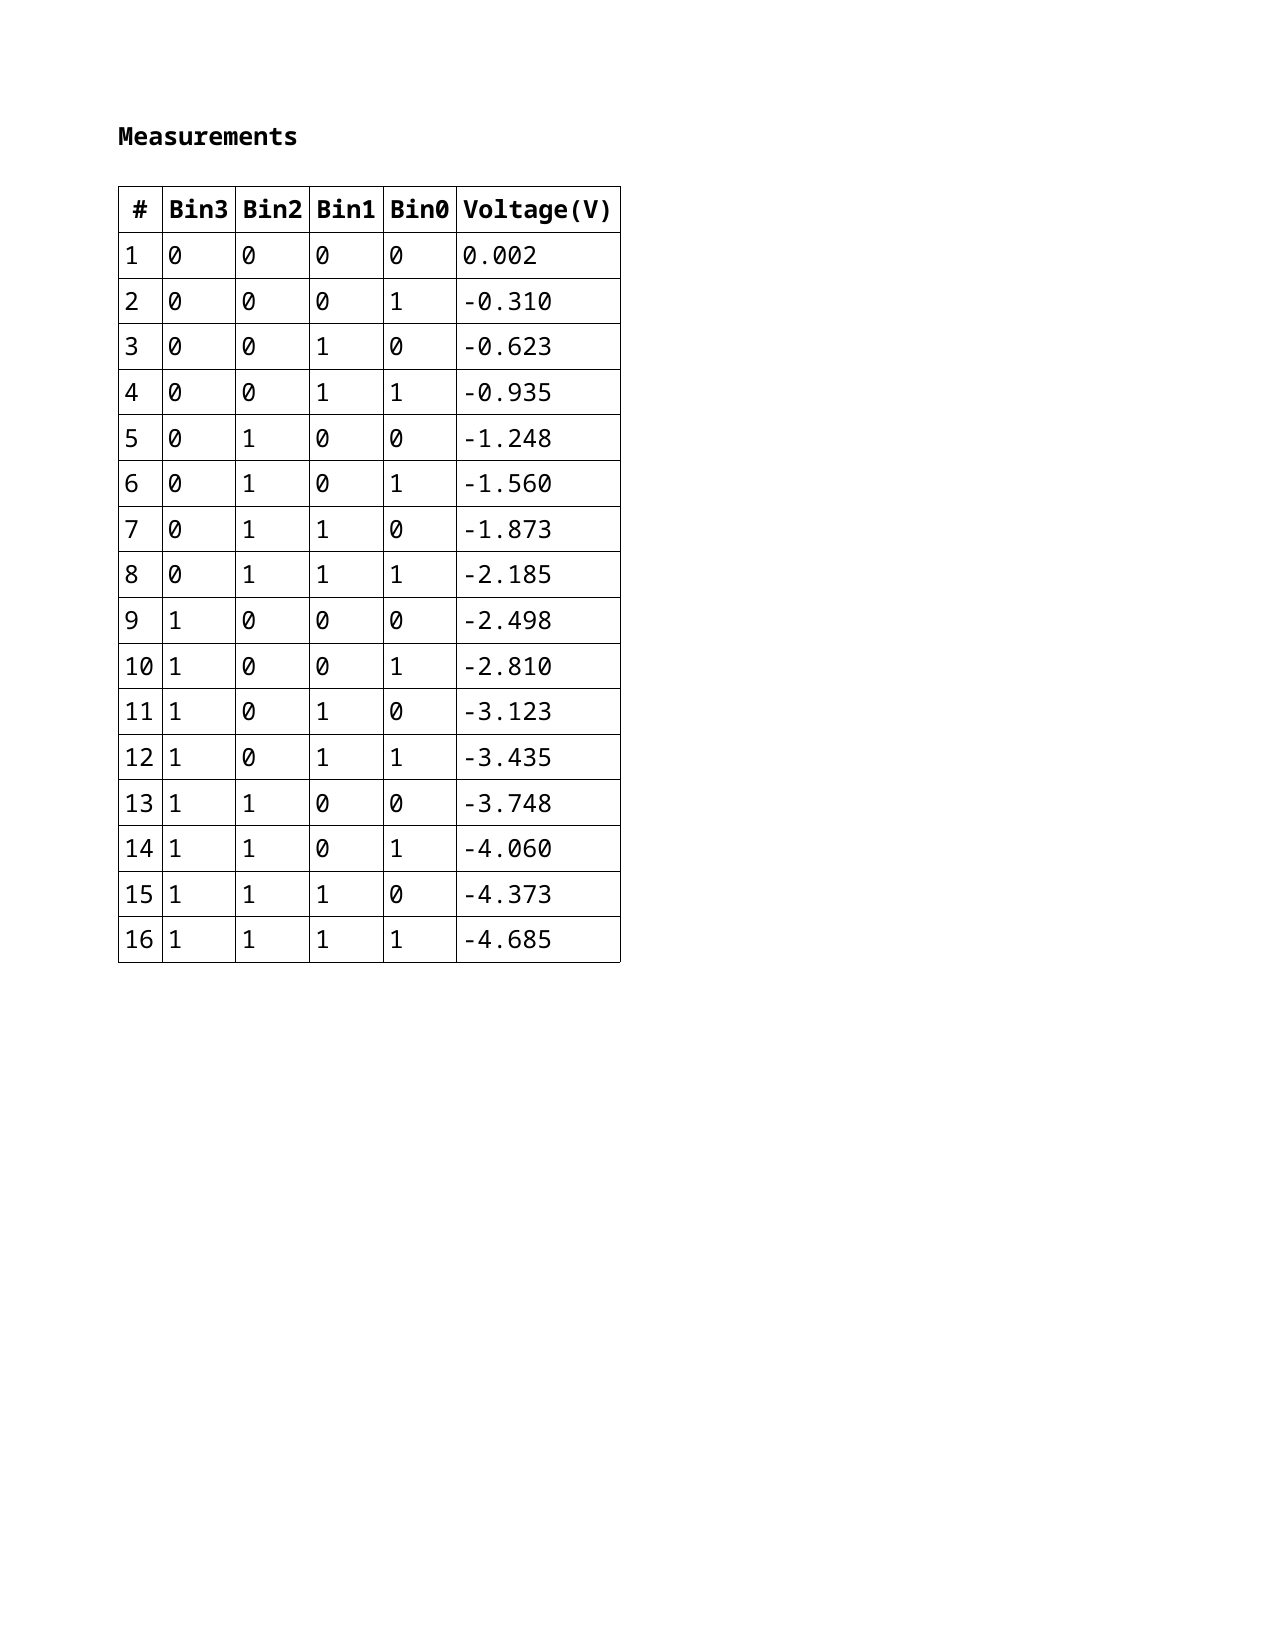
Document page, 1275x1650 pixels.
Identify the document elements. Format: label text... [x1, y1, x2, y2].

table_cell 1 [384, 461, 456, 506]
table_cell 0 [236, 689, 309, 734]
table_cell 0 [384, 598, 456, 642]
table_cell 0 [384, 872, 456, 916]
table_cell 1 [163, 826, 235, 871]
table_cell 1 [163, 598, 235, 642]
table_cell 12 [119, 735, 162, 779]
table_cell -4.685 [457, 917, 620, 962]
table_cell -0.935 [457, 370, 620, 414]
table_cell 0 [384, 689, 456, 734]
table_cell 1 [310, 917, 383, 962]
table_cell 1 [310, 872, 383, 916]
table_cell 0 [310, 279, 383, 323]
table_cell 1 [163, 872, 235, 916]
table_cell 1 [236, 917, 309, 962]
table_cell 1 [236, 552, 309, 597]
table_cell 0 [163, 324, 235, 369]
table_cell -2.185 [457, 552, 620, 597]
table_header Bin1 [310, 187, 383, 232]
table_cell 1 [384, 735, 456, 779]
table_cell 2 [119, 279, 162, 323]
table_cell 1 [163, 735, 235, 779]
table_cell 9 [119, 598, 162, 642]
table_cell 0 [384, 233, 456, 277]
table_cell 0 [384, 780, 456, 825]
table_cell -0.310 [457, 279, 620, 323]
table_cell -1.248 [457, 415, 620, 460]
table_cell 1 [236, 461, 309, 506]
table_cell 0 [163, 233, 235, 277]
table_cell 0 [236, 735, 309, 779]
table_cell 0 [236, 279, 309, 323]
table_cell 1 [236, 780, 309, 825]
table_cell 1 [384, 279, 456, 323]
table_cell 0 [384, 507, 456, 551]
table_cell 0.002 [457, 233, 620, 277]
table_cell 14 [119, 826, 162, 871]
table_cell 0 [236, 324, 309, 369]
table_cell -3.123 [457, 689, 620, 734]
table_cell 0 [163, 279, 235, 323]
table_cell 0 [310, 233, 383, 277]
table_cell 4 [119, 370, 162, 414]
table_cell 0 [163, 415, 235, 460]
table_cell 6 [119, 461, 162, 506]
table_cell 1 [236, 415, 309, 460]
table_cell 8 [119, 552, 162, 597]
table_cell 0 [310, 415, 383, 460]
table_cell -4.373 [457, 872, 620, 916]
table_cell 1 [310, 552, 383, 597]
table_header # [119, 187, 162, 232]
table_cell 7 [119, 507, 162, 551]
table_cell 1 [384, 370, 456, 414]
table_cell 0 [310, 644, 383, 688]
table_cell 1 [163, 689, 235, 734]
table_cell 1 [310, 370, 383, 414]
table_cell 1 [236, 872, 309, 916]
table_cell 0 [310, 461, 383, 506]
table_cell 0 [310, 780, 383, 825]
table_cell 1 [236, 826, 309, 871]
table_cell 0 [163, 552, 235, 597]
table_cell -2.498 [457, 598, 620, 642]
table_cell -3.435 [457, 735, 620, 779]
table_cell 1 [310, 324, 383, 369]
text Measurements [118, 118, 1157, 152]
table_cell 0 [163, 507, 235, 551]
table_cell 0 [310, 598, 383, 642]
table_cell 1 [384, 917, 456, 962]
table_cell -1.560 [457, 461, 620, 506]
table_cell 0 [236, 370, 309, 414]
table_cell 1 [163, 780, 235, 825]
table_cell 5 [119, 415, 162, 460]
table_cell 0 [236, 644, 309, 688]
table_cell 0 [163, 370, 235, 414]
table_cell 0 [384, 415, 456, 460]
table_cell 0 [384, 324, 456, 369]
table_cell 1 [310, 507, 383, 551]
table_cell 1 [310, 689, 383, 734]
table_cell 1 [310, 735, 383, 779]
table_cell -3.748 [457, 780, 620, 825]
table_cell 16 [119, 917, 162, 962]
table_cell 3 [119, 324, 162, 369]
table_header Voltage(V) [457, 187, 620, 232]
table_cell 1 [163, 644, 235, 688]
table_cell 1 [384, 644, 456, 688]
table_cell 11 [119, 689, 162, 734]
table_cell -4.060 [457, 826, 620, 871]
table_header Bin2 [236, 187, 309, 232]
table_cell 1 [236, 507, 309, 551]
table_cell -2.810 [457, 644, 620, 688]
table_cell 0 [236, 598, 309, 642]
table_header Bin3 [163, 187, 235, 232]
table_cell -0.623 [457, 324, 620, 369]
table_cell 1 [163, 917, 235, 962]
table_cell 1 [119, 233, 162, 277]
table_cell 15 [119, 872, 162, 916]
table_cell 1 [384, 552, 456, 597]
table_cell 10 [119, 644, 162, 688]
table_header Bin0 [384, 187, 456, 232]
table_cell 0 [310, 826, 383, 871]
table_cell 1 [384, 826, 456, 871]
table_cell 0 [163, 461, 235, 506]
table_cell 13 [119, 780, 162, 825]
table_cell 0 [236, 233, 309, 277]
table_cell -1.873 [457, 507, 620, 551]
